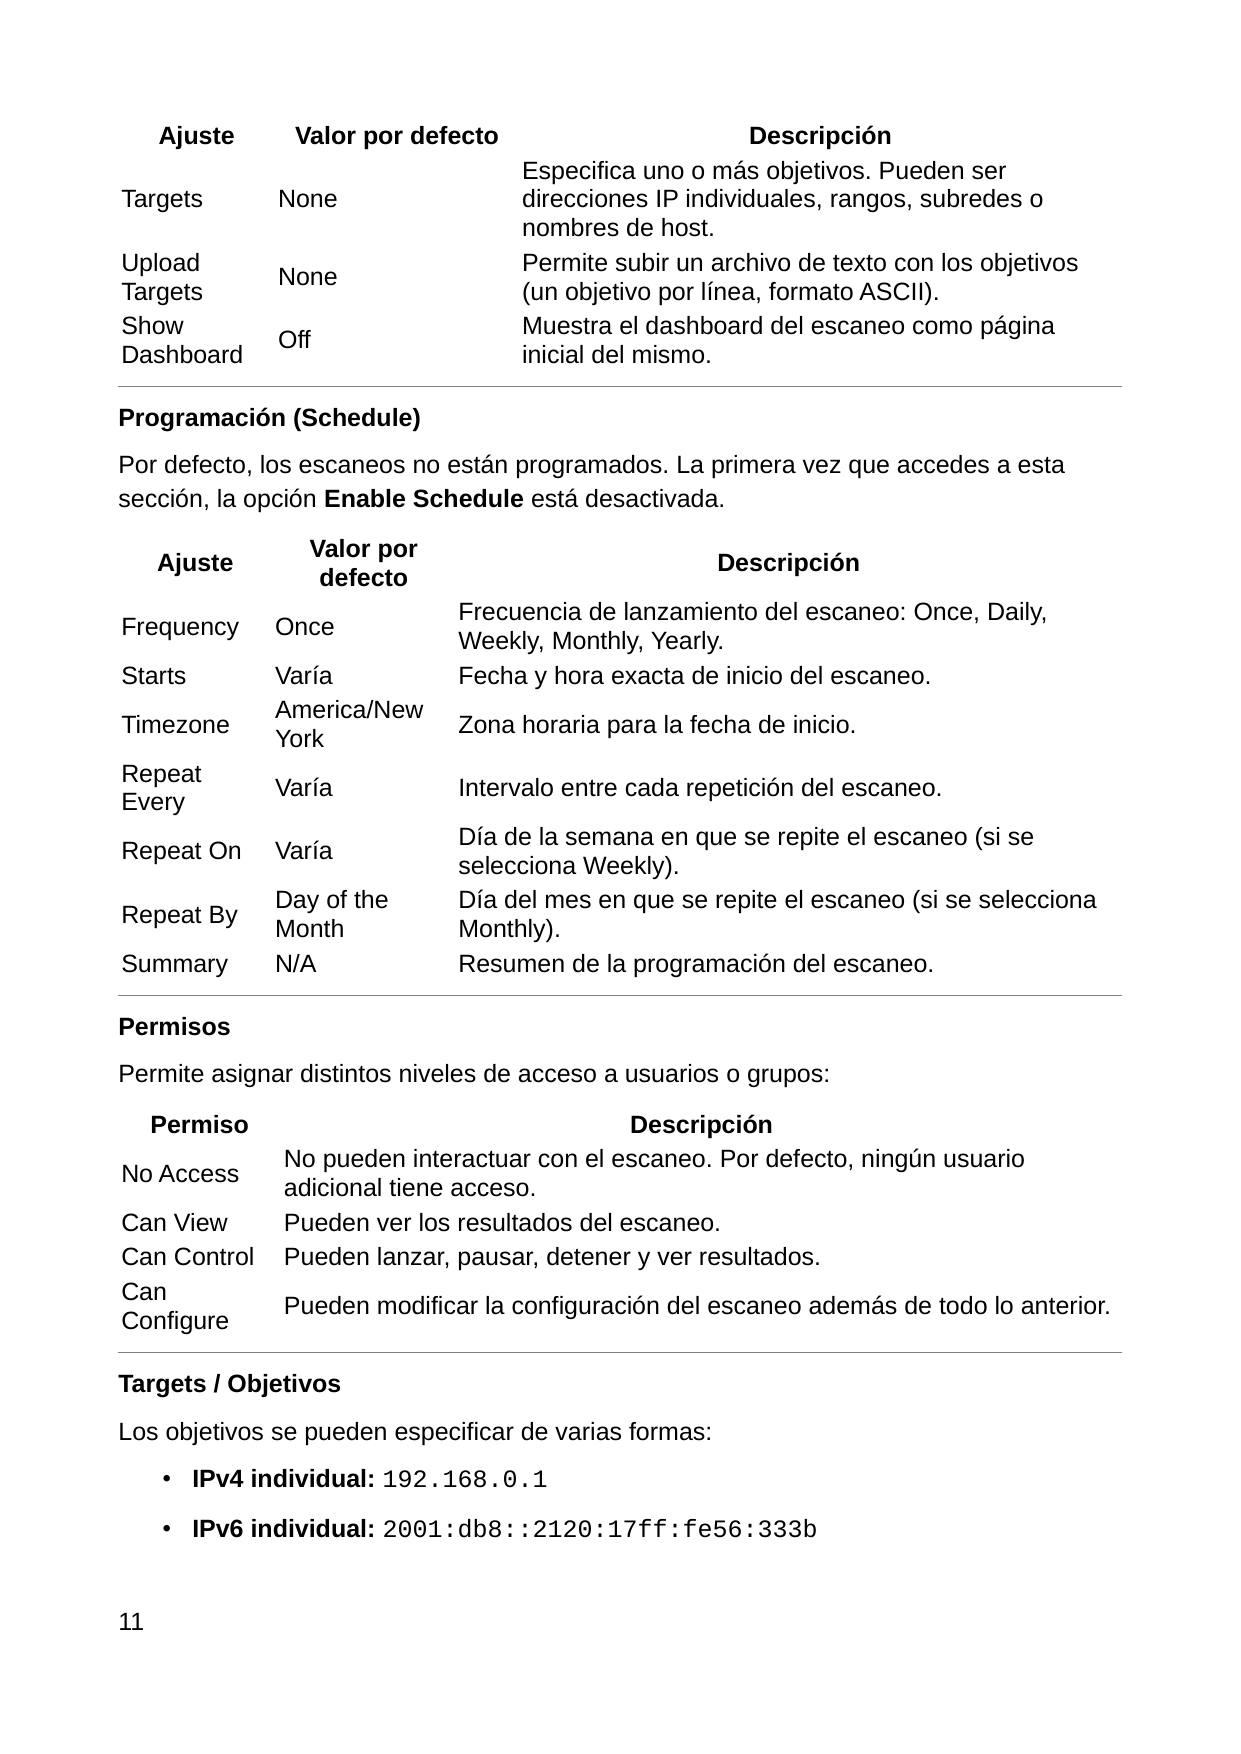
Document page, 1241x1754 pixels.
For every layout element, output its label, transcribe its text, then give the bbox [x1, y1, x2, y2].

table_cell Varía [272, 658, 455, 692]
text Permite asignar distintos niveles de acceso a usuarios o grupos: [118, 1059, 1122, 1088]
table_cell Timezone [118, 693, 272, 756]
table_cell Once [272, 595, 455, 658]
table_cell N/A [272, 946, 455, 980]
table_header Descripción [281, 1107, 1122, 1142]
table_cell Especifica uno o más objetivos. Pueden ser direcciones IP individuales, rangos, subredes o nombres de host. [519, 153, 1122, 245]
table_cell Pueden ver los resultados del escaneo. [281, 1205, 1122, 1239]
table_cell Pueden lanzar, pausar, detener y ver resultados. [281, 1240, 1122, 1274]
table_header Descripción [455, 531, 1122, 594]
table_header Valor por defecto [272, 531, 455, 594]
table_header Permiso [118, 1107, 281, 1142]
table_cell Frecuencia de lanzamiento del escaneo: Once, Daily, Weekly, Monthly, Yearly. [455, 595, 1122, 658]
subtitle Targets / Objetivos [118, 1369, 1122, 1398]
table_cell Permite subir un archivo de texto con los objetivos (un objetivo por línea, formato ASCII). [519, 245, 1122, 308]
table_header Ajuste [118, 118, 275, 153]
table_cell Intervalo entre cada repetición del escaneo. [455, 756, 1122, 819]
table_cell Show Dashboard [118, 308, 275, 371]
table_cell Off [275, 308, 519, 371]
table_cell Varía [272, 819, 455, 882]
table_cell No Access [118, 1142, 281, 1205]
subtitle Permisos [118, 1012, 1122, 1041]
table_cell Varía [272, 756, 455, 819]
table_cell Fecha y hora exacta de inicio del escaneo. [455, 658, 1122, 692]
table_cell None [275, 245, 519, 308]
table_cell Targets [118, 153, 275, 245]
subtitle Programación (Schedule) [118, 403, 1122, 432]
table_cell Day of the Month [272, 883, 455, 946]
list IPv4 individual: 192.168.0.1 [162, 1464, 1122, 1495]
table_cell Upload Targets [118, 245, 275, 308]
table_cell Día de la semana en que se repite el escaneo (si se selecciona Weekly). [455, 819, 1122, 882]
table_cell No pueden interactuar con el escaneo. Por defecto, ningún usuario adicional tiene acceso. [281, 1142, 1122, 1205]
table_header Valor por defecto [275, 118, 519, 153]
table_cell Muestra el dashboard del escaneo como página inicial del mismo. [519, 308, 1122, 371]
list IPv6 individual: 2001:db8::2120:17ff:fe56:333b [162, 1514, 1122, 1545]
table_cell Starts [118, 658, 272, 692]
table_cell Frequency [118, 595, 272, 658]
table_cell Repeat On [118, 819, 272, 882]
table_header Ajuste [118, 531, 272, 594]
table_cell America/New York [272, 693, 455, 756]
table_cell Pueden modificar la configuración del escaneo además de todo lo anterior. [281, 1274, 1122, 1337]
table_cell Resumen de la programación del escaneo. [455, 946, 1122, 980]
table_cell Can Configure [118, 1274, 281, 1337]
table_cell Repeat Every [118, 756, 272, 819]
table_cell Zona horaria para la fecha de inicio. [455, 693, 1122, 756]
text Los objetivos se pueden especificar de varias formas: [118, 1416, 1122, 1445]
table_cell Día del mes en que se repite el escaneo (si se selecciona Monthly). [455, 883, 1122, 946]
table_cell Summary [118, 946, 272, 980]
table_cell Can Control [118, 1240, 281, 1274]
table_header Descripción [519, 118, 1122, 153]
table_cell None [275, 153, 519, 245]
table_cell Repeat By [118, 883, 272, 946]
table_cell Can View [118, 1205, 281, 1239]
text Por defecto, los escaneos no están programados. La primera vez que accedes a esta sección, la opción Enable Schedule está desactivada. [118, 451, 1122, 512]
